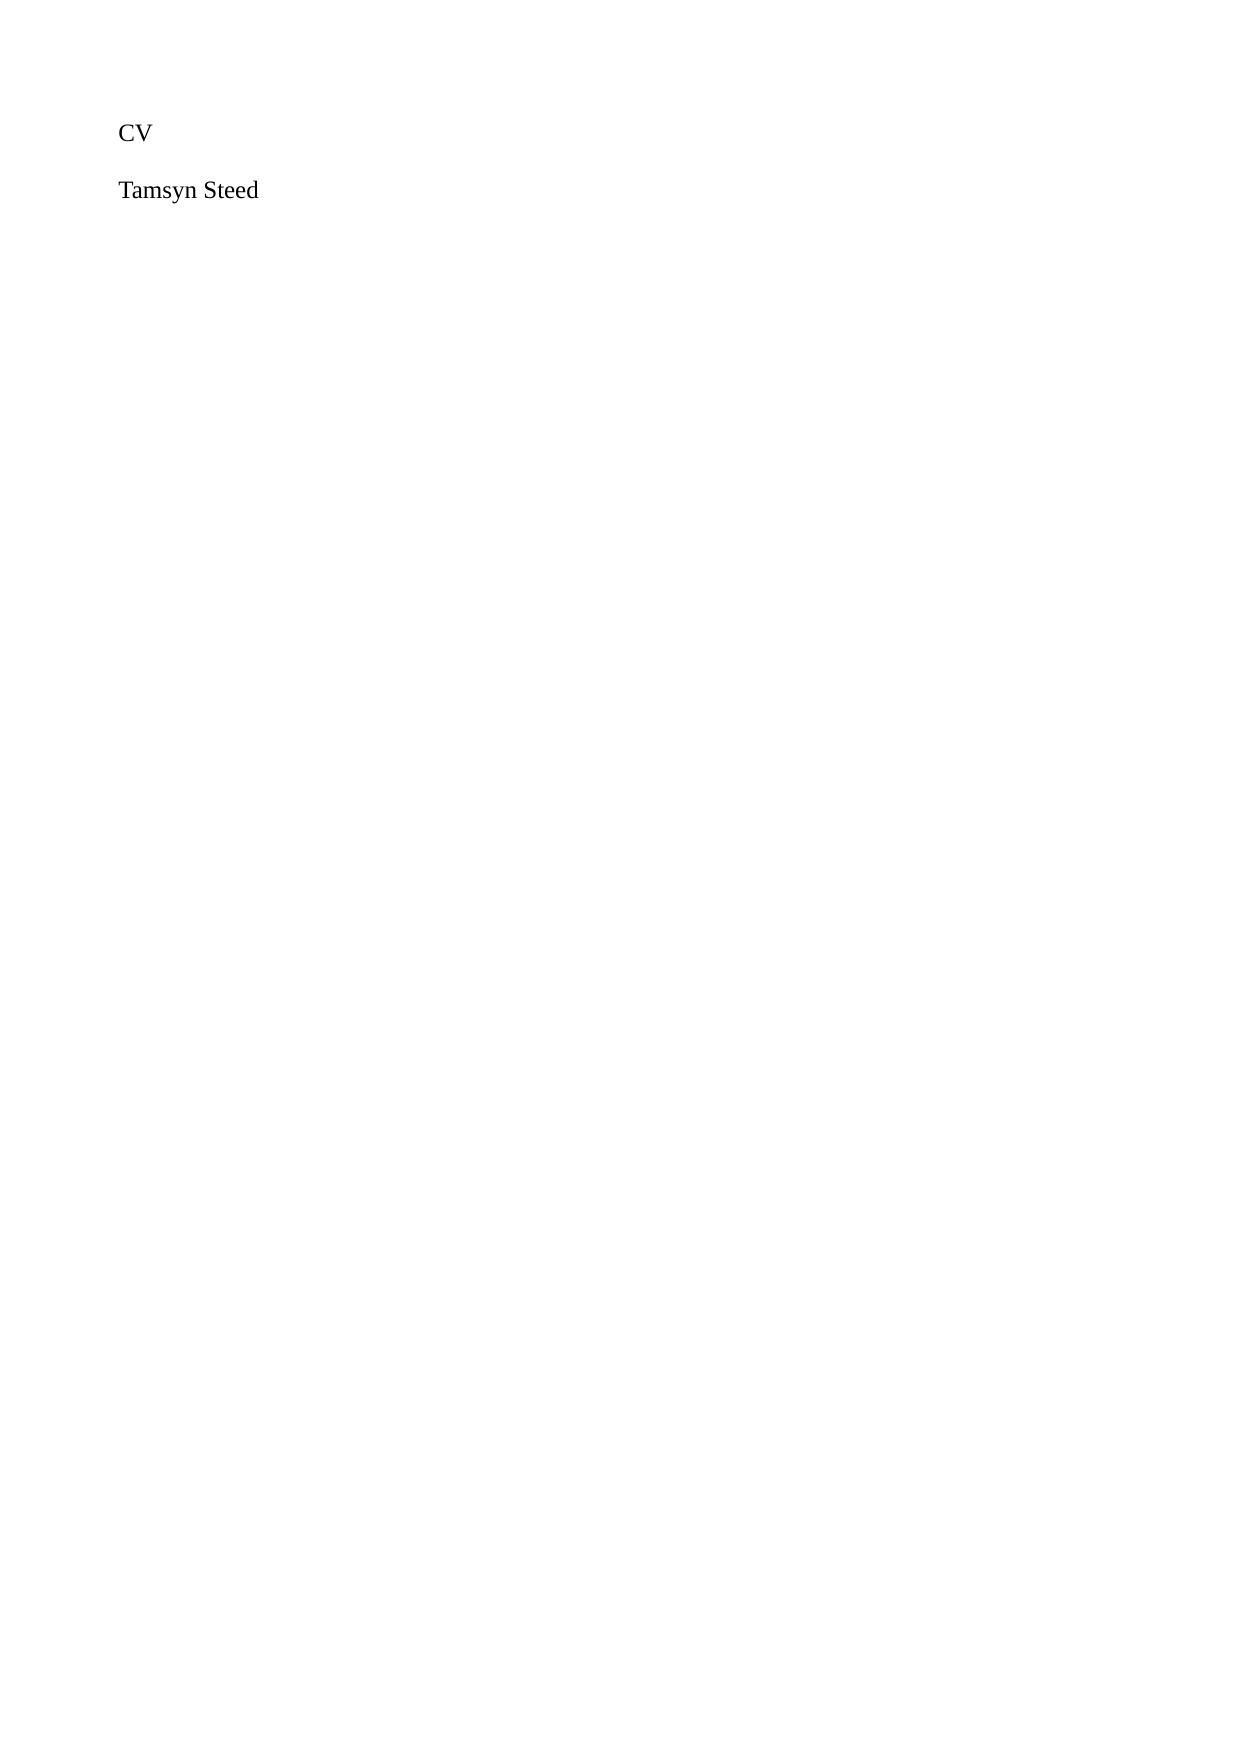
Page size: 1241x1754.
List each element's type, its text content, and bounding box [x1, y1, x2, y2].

text CV [118, 118, 1122, 147]
text Tamsyn Steed [118, 176, 1122, 204]
